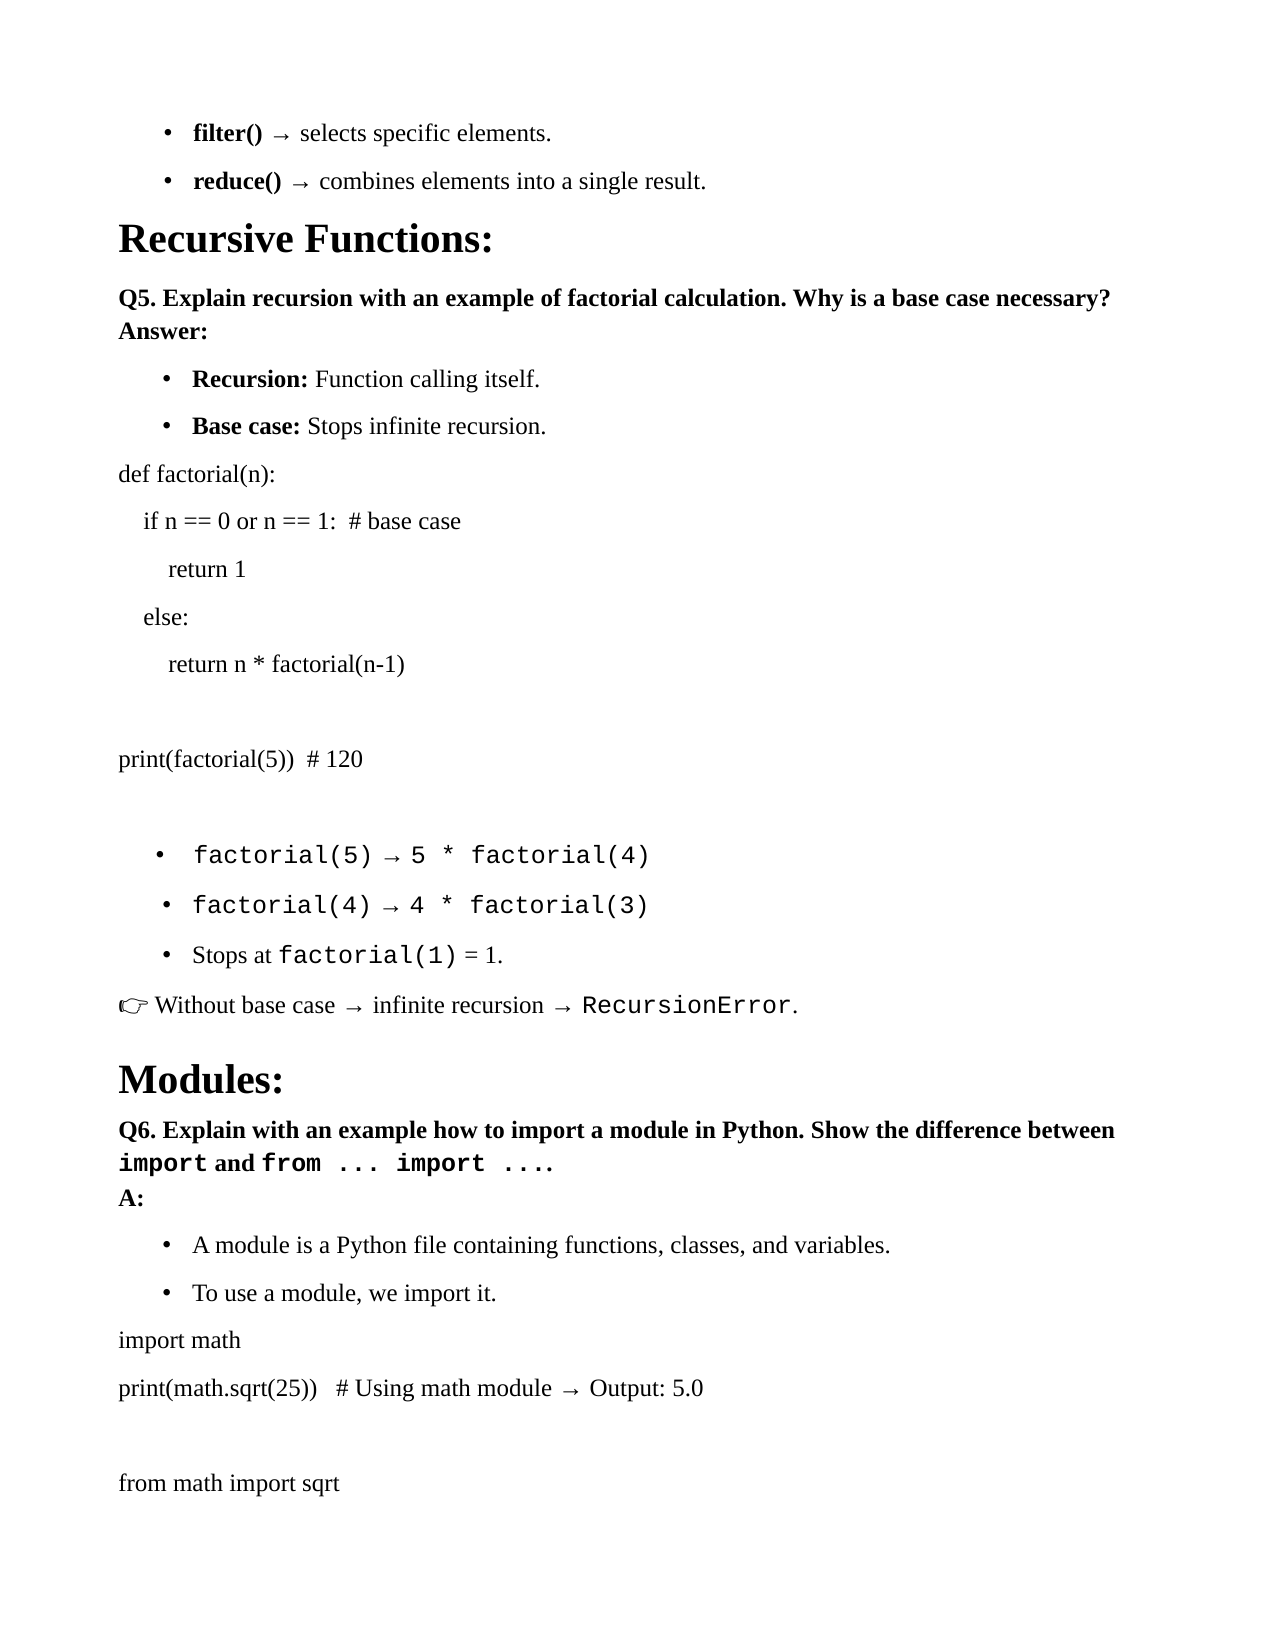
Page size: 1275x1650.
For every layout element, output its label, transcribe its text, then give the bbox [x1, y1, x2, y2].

list factorial(5) → 5 * factorial(4) [156, 840, 1157, 871]
text Q6. Explain with an example how to import a module in Python. Show the difference between import and from ... import .... A: [118, 1115, 1157, 1212]
text Recursive Functions: [118, 213, 1157, 261]
list Recursion: Function calling itself. [162, 364, 1157, 392]
list factorial(4) → 4 * factorial(3) [162, 890, 1157, 921]
text return n * factorial(n-1) [118, 649, 1157, 678]
text import math [118, 1326, 1157, 1354]
list A module is a Python file containing functions, classes, and variables. [162, 1230, 1157, 1259]
list Base case: Stops infinite recursion. [162, 411, 1157, 440]
text return 1 [118, 554, 1157, 583]
list Stops at factorial(1) = 1. [162, 940, 1157, 971]
text def factorial(n): [118, 459, 1157, 488]
text print(math.sqrt(25)) # Using math module → Output: 5.0 [118, 1373, 1157, 1402]
text print(factorial(5)) # 120 [118, 744, 1157, 773]
text else: [118, 602, 1157, 630]
subtitle Modules: [118, 1054, 1157, 1102]
text 👉 Without base case → infinite recursion → RecursionError. [118, 990, 1157, 1021]
list To use a module, we import it. [162, 1278, 1157, 1307]
text Q5. Explain recursion with an example of factorial calculation. Why is a base case necessary? Answer: [118, 283, 1157, 345]
text from math import sqrt [118, 1468, 1157, 1497]
text if n == 0 or n == 1: # base case [118, 506, 1157, 535]
list filter() → selects specific elements. [164, 118, 1157, 147]
list reduce() → combines elements into a single result. [164, 166, 1157, 194]
